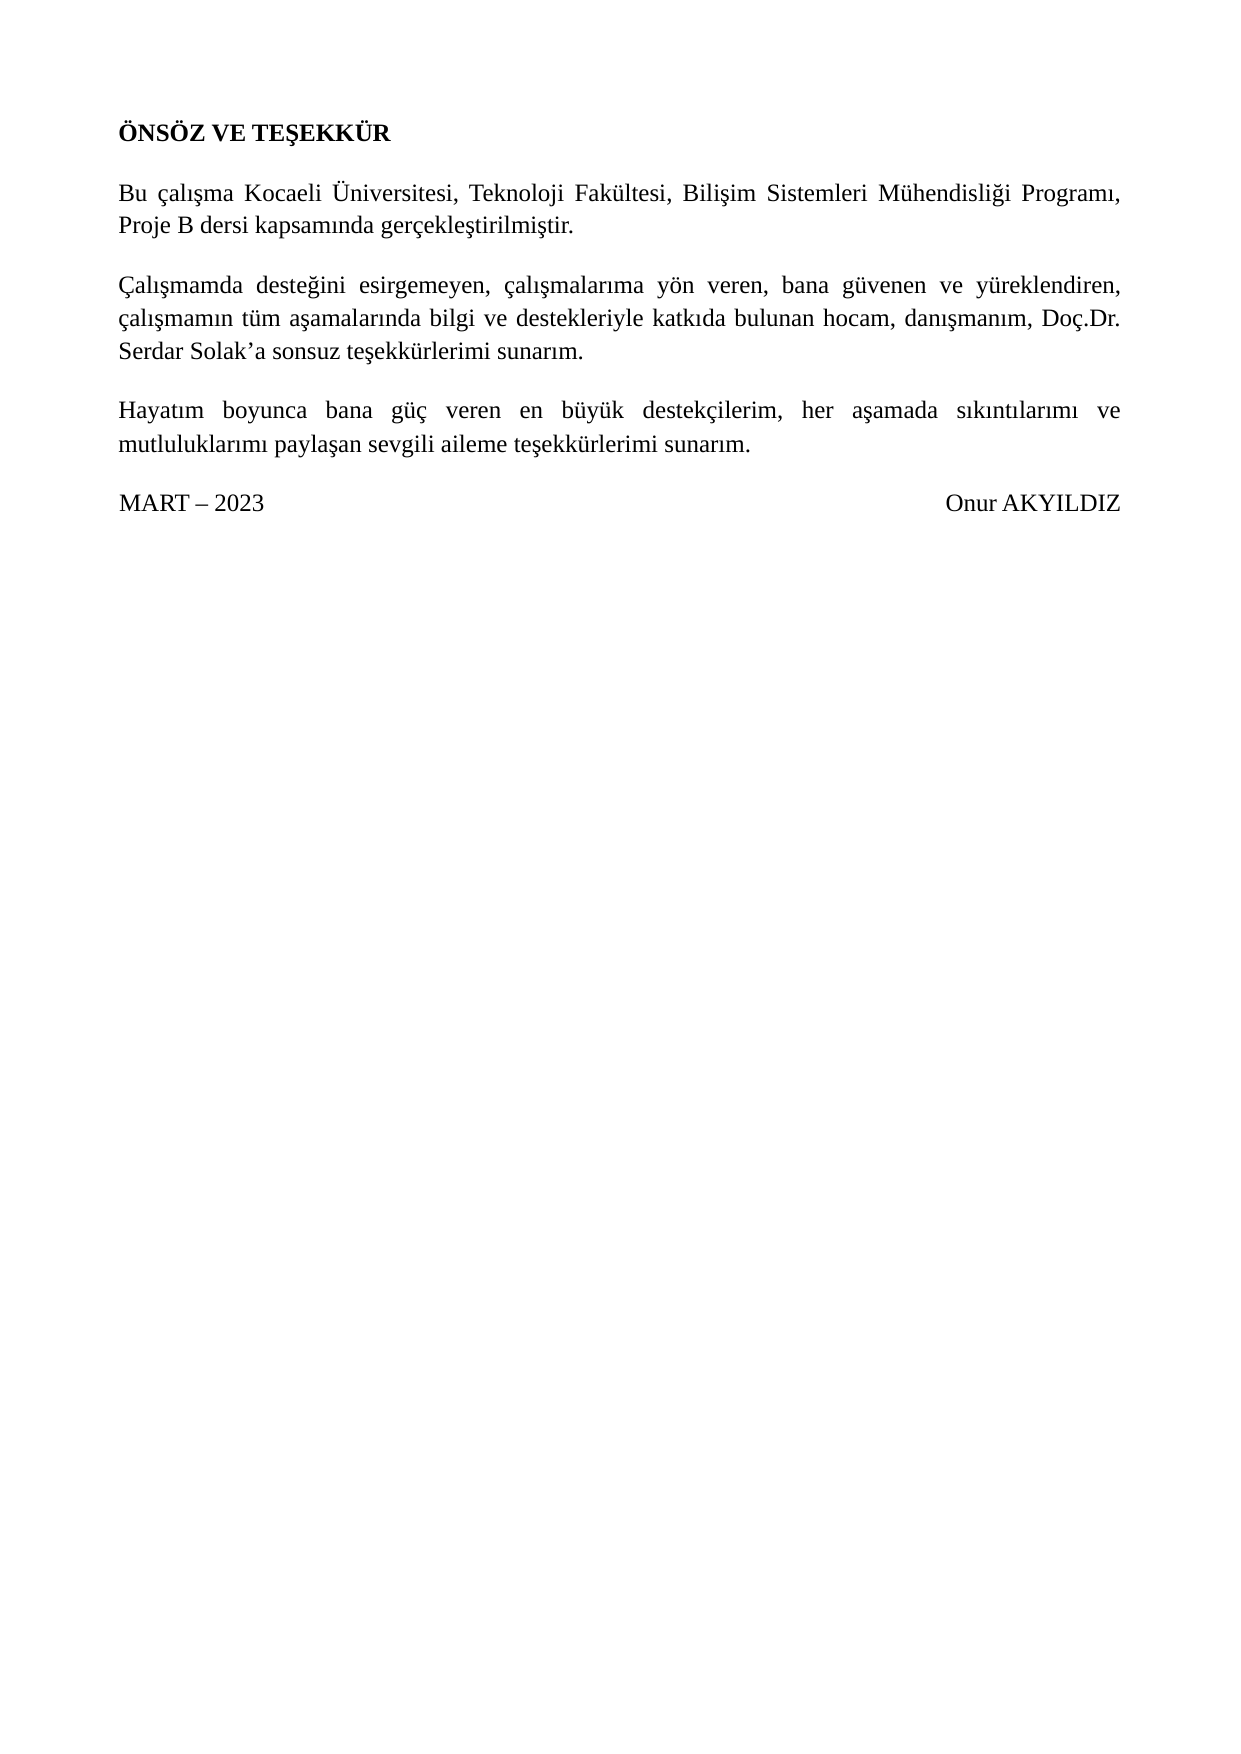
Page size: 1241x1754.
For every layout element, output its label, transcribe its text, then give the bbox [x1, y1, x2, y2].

text Bu çalışma Kocaeli Üniversitesi, Teknoloji Fakültesi, Bilişim Sistemleri Mühendisliği Programı, Proje B dersi kapsamında gerçekleştirilmiştir. [118, 178, 1122, 239]
text MART – 2023 Onur AKYILDIZ [118, 488, 1122, 517]
text Çalışmamda desteğini esirgemeyen, çalışmalarıma yön veren, bana güvenen ve yüreklendiren, çalışmamın tüm aşamalarında bilgi ve destekleriyle katkıda bulunan hocam, danışmanım, Doç.Dr. Serdar Solak’a sonsuz teşekkürlerimi sunarım. [118, 270, 1122, 365]
text ÖNSÖZ VE TEŞEKKÜR [118, 118, 1122, 147]
text Hayatım boyunca bana güç veren en büyük destekçilerim, her aşamada sıkıntılarımı ve mutluluklarımı paylaşan sevgili aileme teşekkürlerimi sunarım. [118, 396, 1122, 457]
